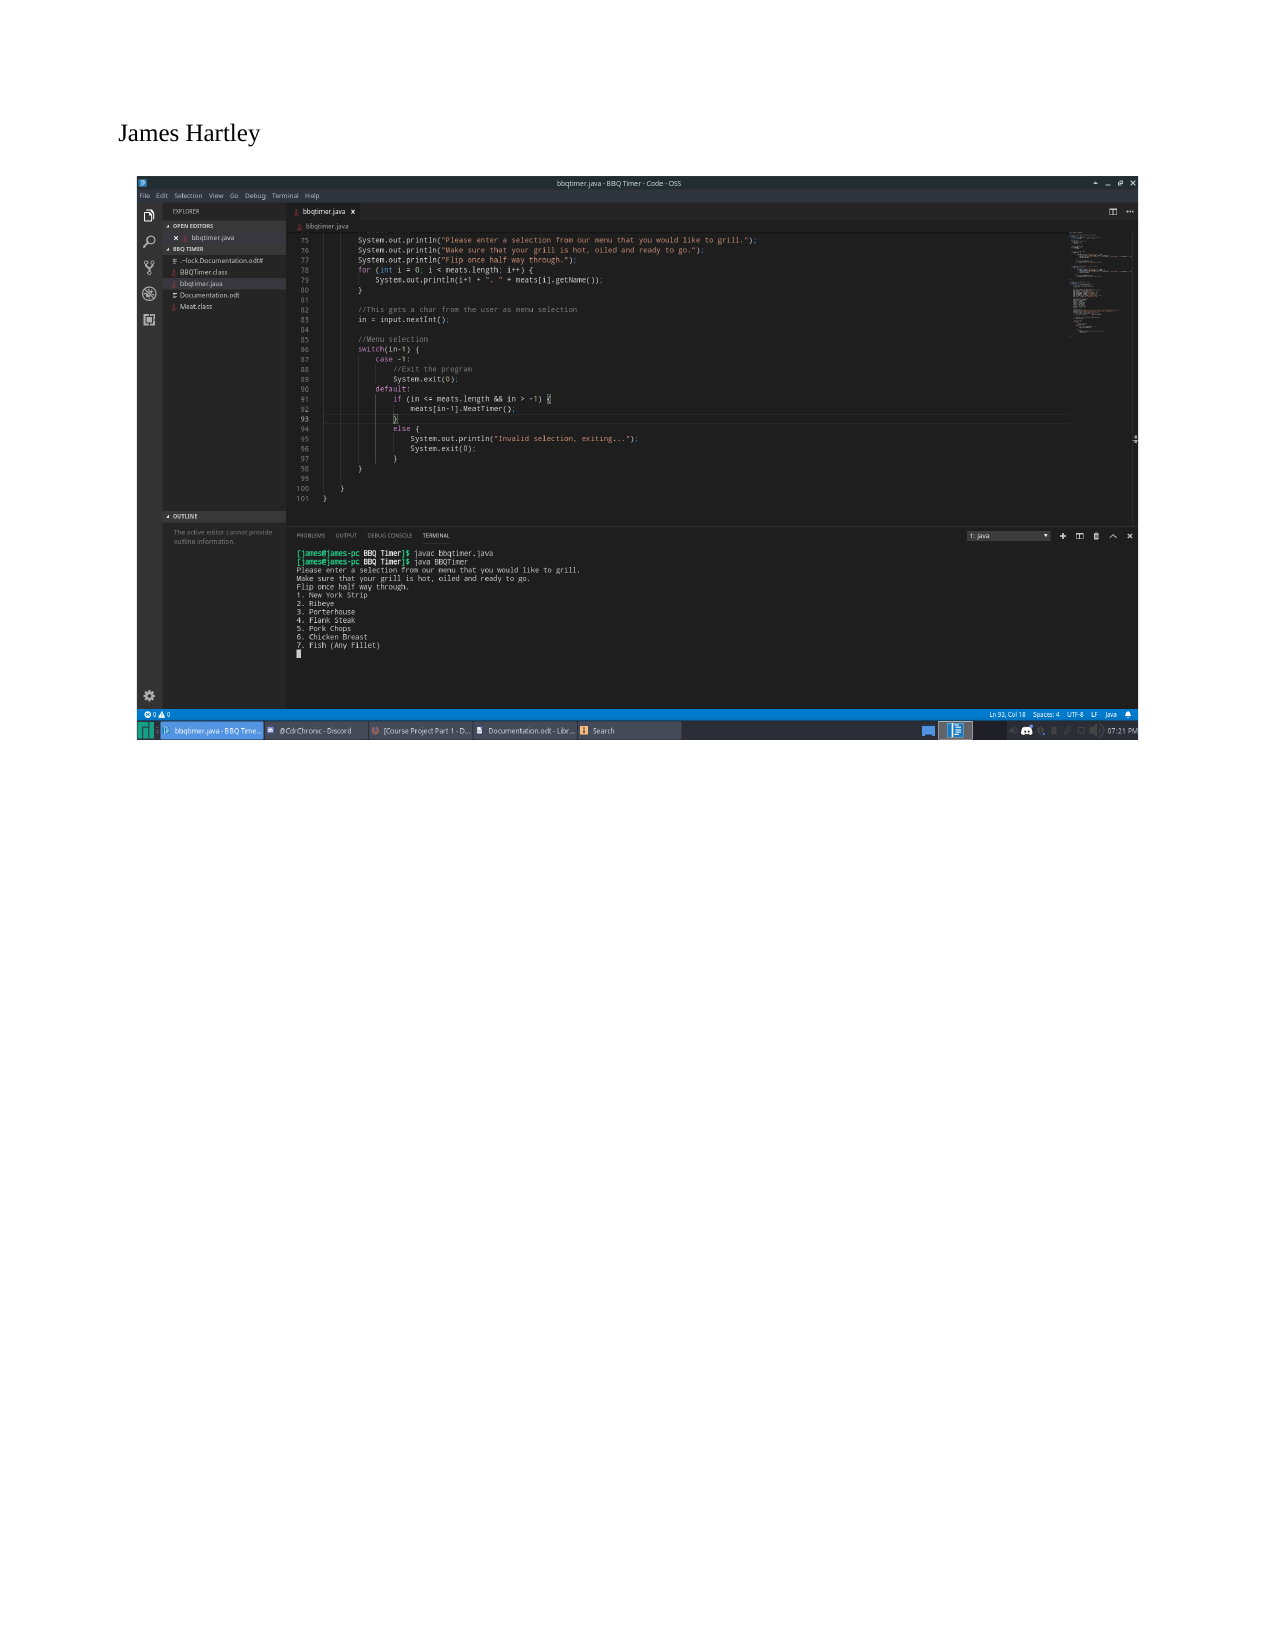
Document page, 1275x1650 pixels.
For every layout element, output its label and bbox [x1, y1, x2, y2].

picture [136, 176, 1139, 740]
